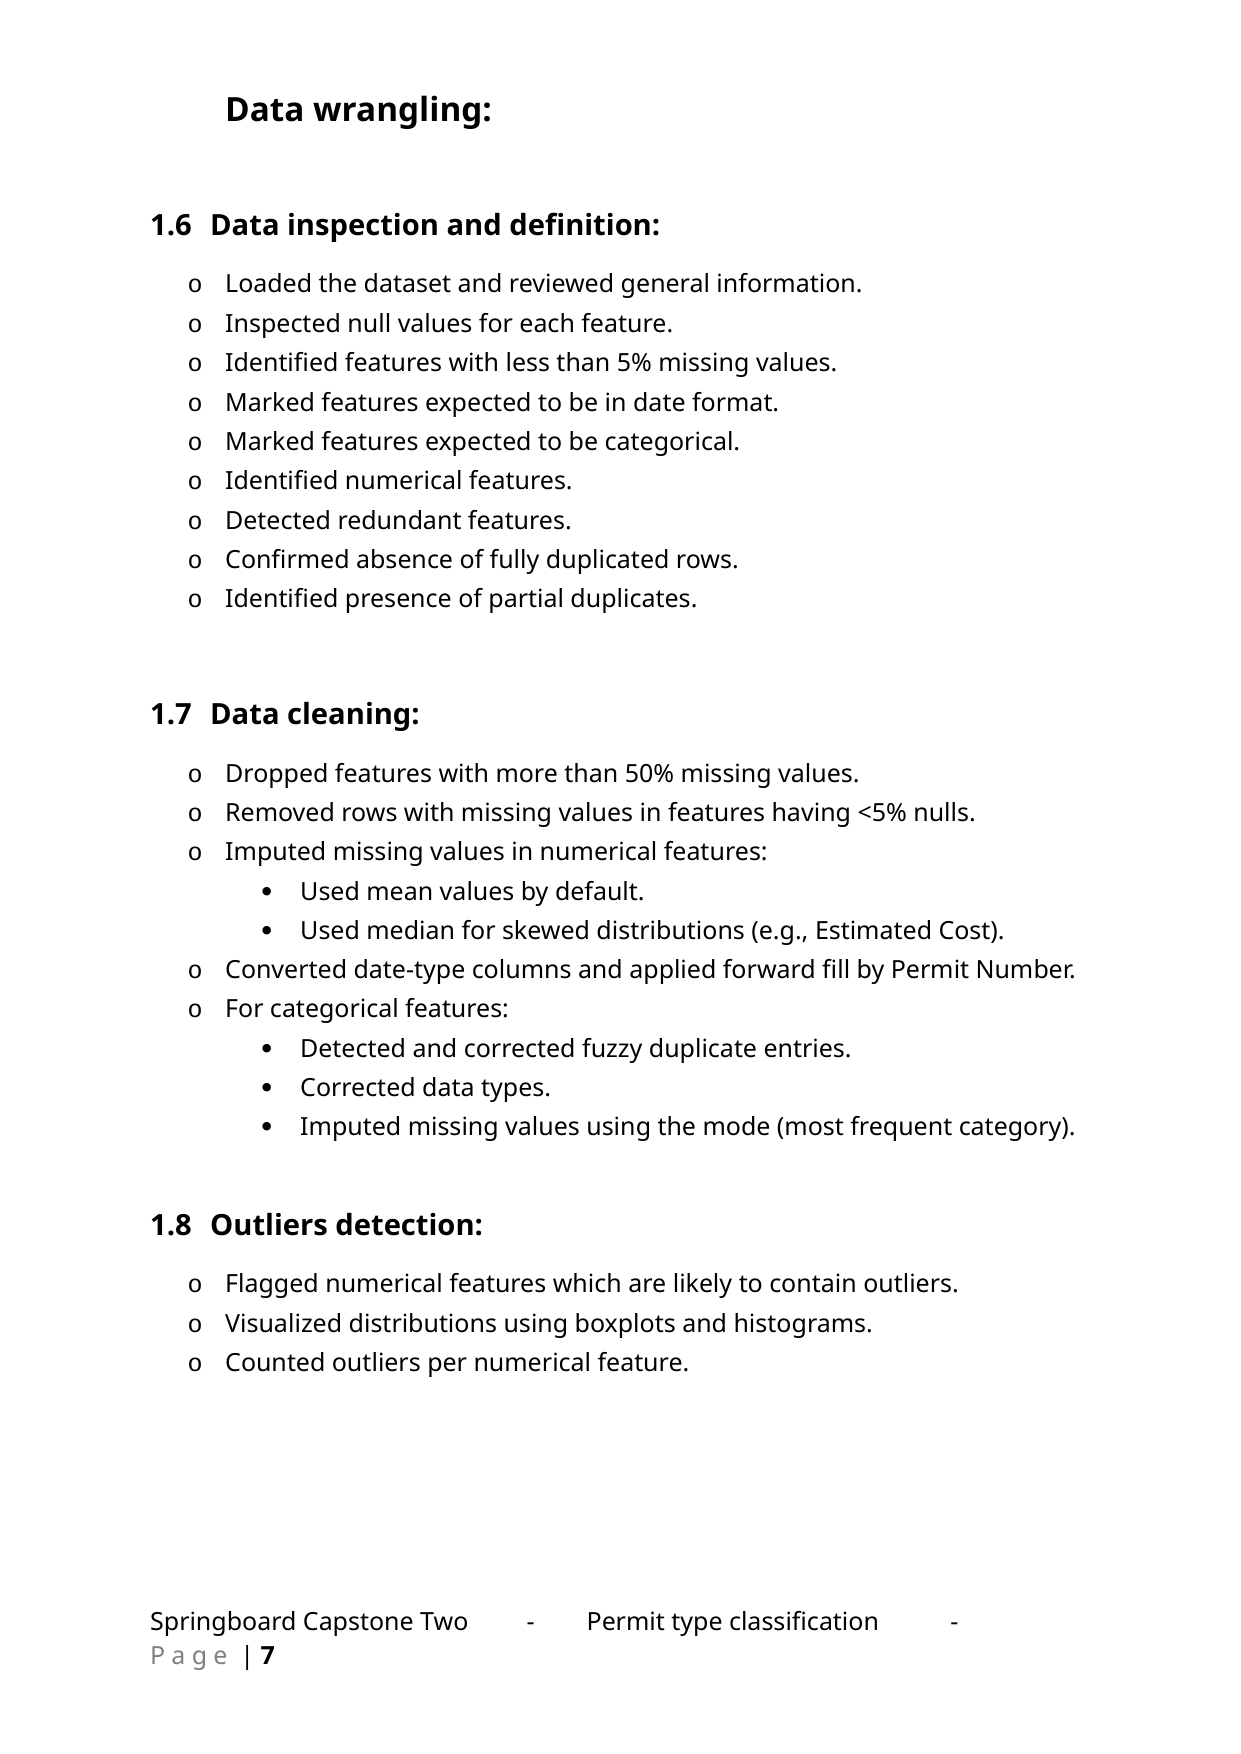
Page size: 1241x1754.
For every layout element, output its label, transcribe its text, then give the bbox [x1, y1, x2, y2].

list Confirmed absence of fully duplicated rows. [187, 542, 1090, 576]
list Visualized distributions using boxplots and histograms. [187, 1306, 1090, 1340]
list Used mean values by default. [262, 873, 1090, 907]
subtitle Data cleaning: [150, 693, 1090, 733]
list Identified presence of partial duplicates. [187, 581, 1090, 615]
list Identified numerical features. [187, 463, 1090, 497]
list For categorical features: [187, 991, 1090, 1025]
list Imputed missing values using the mode (most frequent category). [262, 1109, 1090, 1143]
list Loaded the dataset and reviewed general information. [187, 266, 1090, 300]
list Marked features expected to be categorical. [187, 424, 1090, 458]
list Used median for skewed distributions (e.g., Estimated Cost). [262, 913, 1090, 947]
list Corrected data types. [262, 1070, 1090, 1104]
list Flagged numerical features which are likely to contain outliers. [187, 1266, 1090, 1300]
list Removed rows with missing values in features having <5% nulls. [187, 795, 1090, 829]
subtitle Data wrangling: [225, 85, 1090, 131]
list Detected and corrected fuzzy duplicate entries. [262, 1031, 1090, 1064]
list Imputed missing values in numerical features: [187, 834, 1090, 868]
list Detected redundant features. [187, 502, 1090, 537]
list Inspected null values for each feature. [187, 306, 1090, 340]
subtitle Outliers detection: [150, 1204, 1090, 1243]
list Marked features expected to be in date format. [187, 384, 1090, 418]
list Dropped features with more than 50% missing values. [187, 755, 1090, 789]
list Converted date-type columns and applied forward fill by Permit Number. [187, 952, 1090, 986]
list Identified features with less than 5% missing values. [187, 345, 1090, 379]
subtitle Data inspection and definition: [150, 204, 1090, 243]
list Counted outliers per numerical feature. [187, 1345, 1090, 1379]
